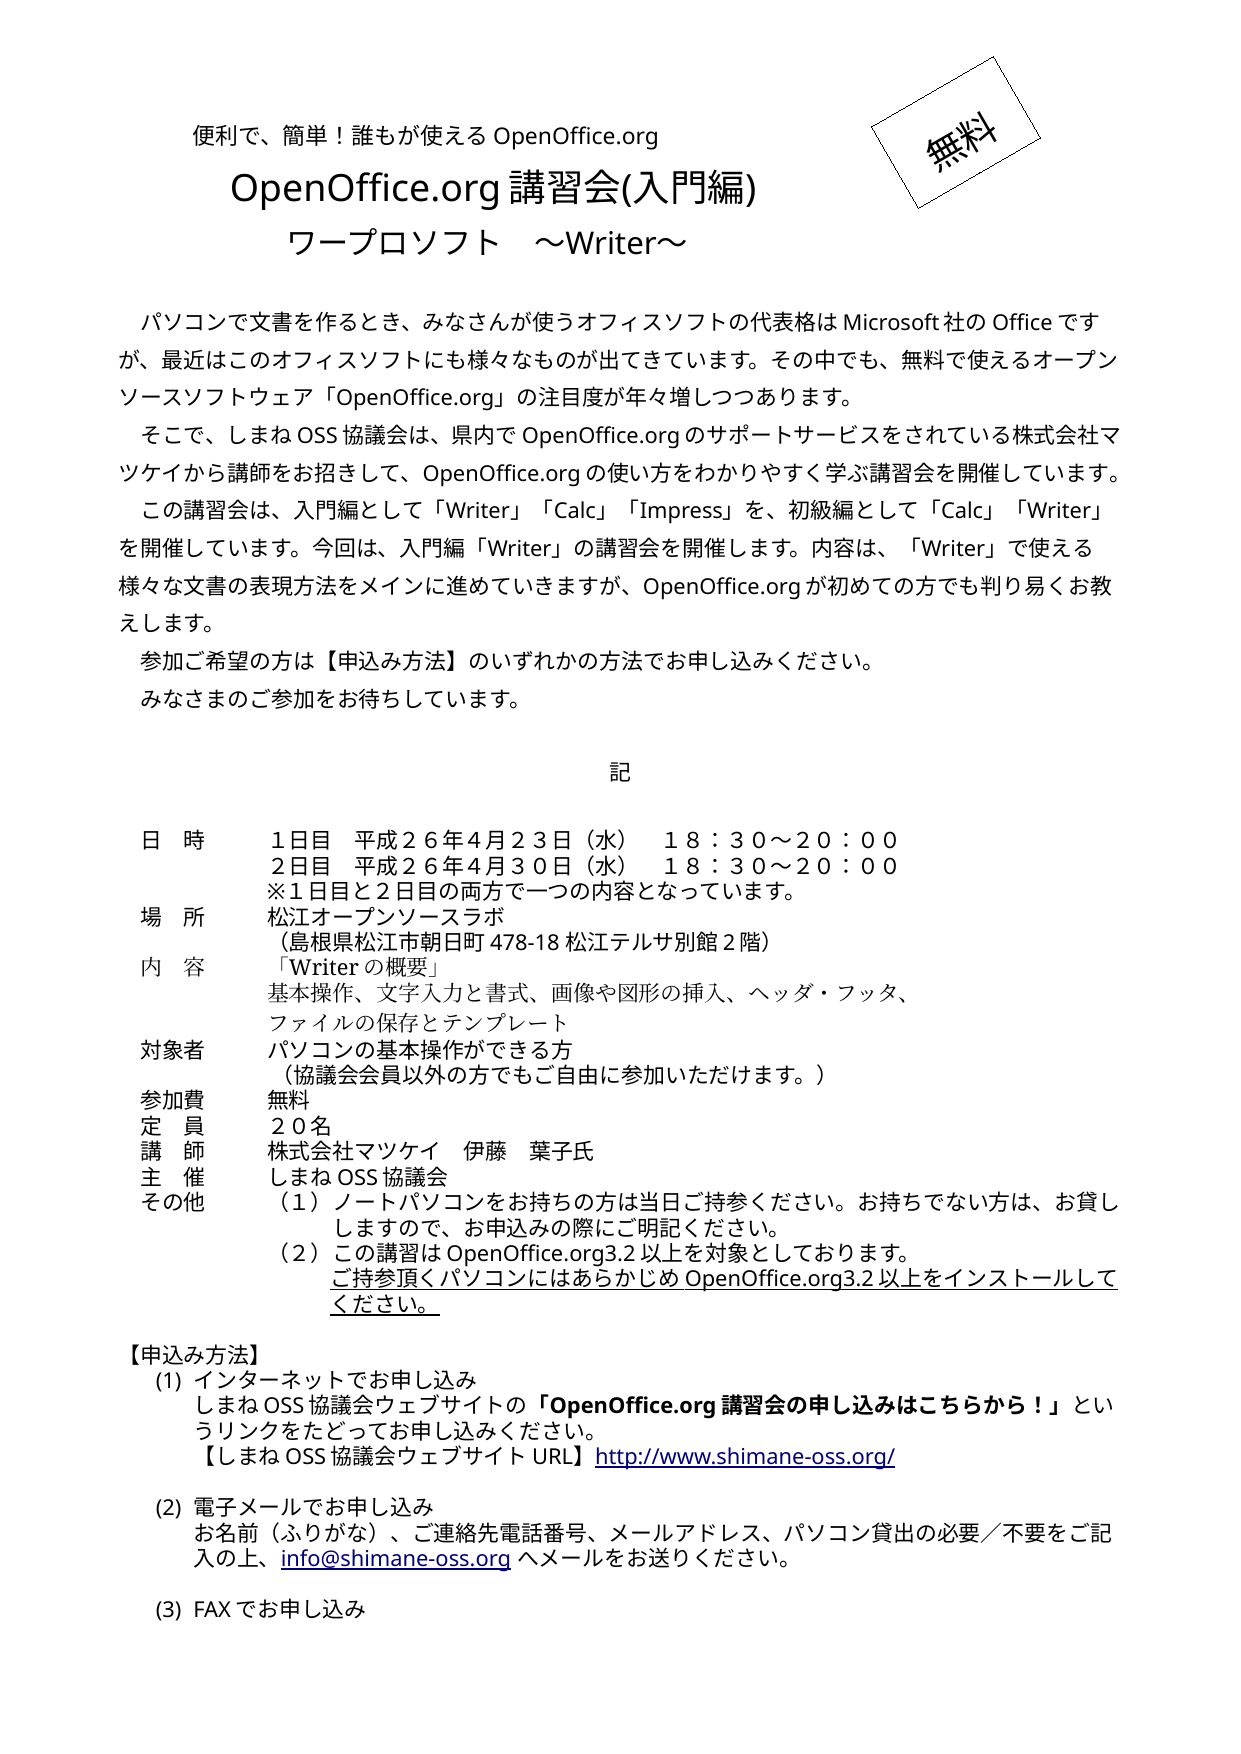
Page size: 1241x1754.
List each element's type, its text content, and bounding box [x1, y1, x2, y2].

text 場 所 松江オープンソースラボ [118, 904, 1122, 930]
text 記 [118, 755, 1122, 787]
text 対象者 パソコンの基本操作ができる方 [118, 1038, 1122, 1063]
text 便利で、簡単！誰もが使えるOpenOffice.org [118, 118, 1122, 151]
text ファイルの保存とテンプレート [118, 1006, 1122, 1038]
list 電子メールでお申し込み [156, 1495, 1122, 1521]
text そこで、しまねOSS協議会は、県内でOpenOffice.orgのサポートサービスをされている株式会社マツケイから講師をお招きして、OpenOffice.orgの使い方をわかりやすく学ぶ講習会を開催しています。 [118, 418, 1122, 487]
text みなさまのご参加をお待ちしています。 [118, 682, 1122, 713]
list 【しまねOSS協議会ウェブサイトURL】http://www.shimane-oss.org/ [156, 1444, 1122, 1470]
list インターネットでお申し込み [156, 1368, 1122, 1394]
list FAXでお申し込み [156, 1597, 1122, 1622]
text しますので、お申込みの際にご明記ください。 [118, 1216, 1122, 1241]
text （島根県松江市朝日町478-18 松江テルサ別館2階） [118, 930, 1122, 955]
text 日 時 １日目 平成２６年４月２３日（水） １８：３０〜２０：００ [118, 828, 1122, 854]
list お名前（ふりがな）、ご連絡先電話番号、メールアドレス、パソコン貸出の必要／不要をご記入の上、info@shimane-oss.org へメールをお送りください。 [156, 1521, 1122, 1572]
text 参加ご希望の方は【申込み方法】のいずれかの方法でお申し込みください。 [118, 644, 1122, 676]
text ２日目 平成２６年４月３０日（水） １８：３０〜２０：００ [118, 854, 1122, 879]
text 基本操作、文字入力と書式、画像や図形の挿入、ヘッダ・フッタ、 [118, 981, 1122, 1006]
text ※１日目と２日目の両方で一つの内容となっています。 [118, 879, 1122, 904]
text その他 （１）ノートパソコンをお持ちの方は当日ご持参ください。お持ちでない方は、お貸し [118, 1190, 1122, 1216]
text 内 容 「Writerの概要」 [118, 955, 1122, 981]
text （協議会会員以外の方でもご自由に参加いただけます。） [118, 1063, 1122, 1089]
text この講習会は、入門編として「Writer」「Calc」「Impress」を、初級編として「Calc」「Writer」を開催しています。今回は、入門編「Writer」の講習会を開催します。内容は、「Writer」で使える様々な文書の表現方法をメインに進めていきますが、OpenOffice.orgが初めての方でも判り易くお教えします。 [118, 493, 1122, 638]
text パソコンで文書を作るとき、みなさんが使うオフィスソフトの代表格はMicrosoft社のOfficeですが、最近はこのオフィスソフトにも様々なものが出てきています。その中でも、無料で使えるオープンソースソフトウェア「OpenOffice.org」の注目度が年々増しつつあります。 [118, 305, 1122, 412]
text 講 師 株式会社マツケイ 伊藤 葉子氏 [118, 1139, 1122, 1165]
text 主 催 しまねOSS協議会 [118, 1165, 1122, 1190]
text 定 員 ２０名 [118, 1114, 1122, 1139]
text 【申込み方法】 [118, 1343, 1122, 1368]
text OpenOffice.org講習会(入門編) [118, 157, 1122, 212]
text ご持参頂くパソコンにはあらかじめOpenOffice.org3.2以上をインストールしてください。 [330, 1267, 1122, 1317]
text ワープロソフト 〜Writer〜 [118, 218, 1122, 263]
text 参加費 無料 [118, 1089, 1122, 1114]
list しまねOSS協議会ウェブサイトの「OpenOffice.org講習会の申し込みはこちらから！」というリンクをたどってお申し込みください。 [156, 1394, 1122, 1444]
text （２）この講習はOpenOffice.org3.2以上を対象としております。 [118, 1241, 1122, 1267]
